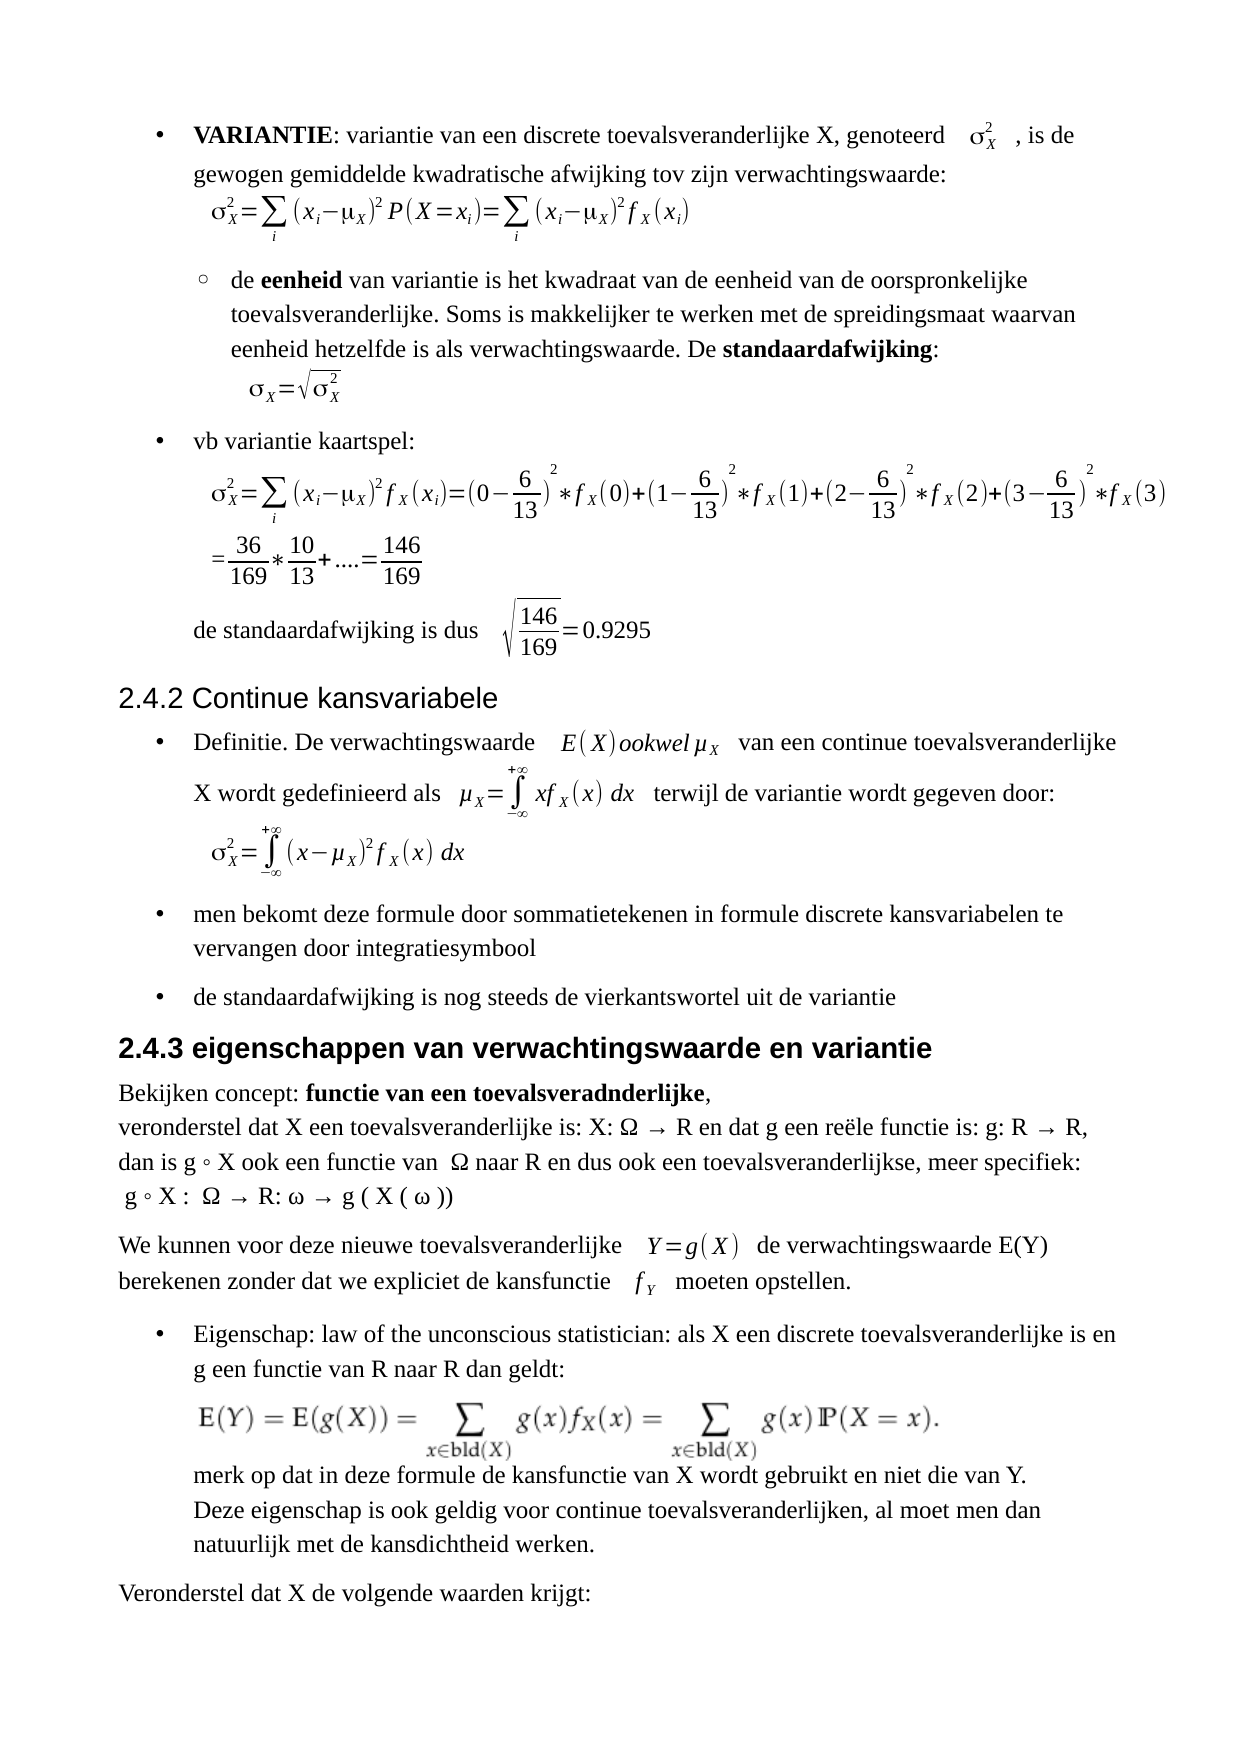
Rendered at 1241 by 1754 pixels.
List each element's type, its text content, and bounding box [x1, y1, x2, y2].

list vb variantie kaartspel: de standaardafwijking is dus [156, 426, 1122, 661]
picture [190, 1392, 427, 1444]
list Eigenschap: law of the unconscious statistician: als X een discrete toevalsveranderlijke is en g een functie van R naar R dan geldt: merk op dat in deze formule de kansfunctie van X wordt gebruikt en niet die van Y. Deze eigenschap is ook geldig voor continue toevalsveranderlijken, al moet men dan natuurlijk met de kansdichtheid werken. [156, 1319, 1122, 1558]
list VARIANTIE: variantie van een discrete toevalsveranderlijke X, genoteerd , is de gewogen gemiddelde kwadratische afwijking tov zijn verwachtingswaarde: [156, 118, 1122, 244]
subtitle 2.4.3 eigenschappen van verwachtingswaarde en variantie [118, 1031, 1122, 1065]
list Definitie. De verwachtingswaarde van een continue toevalsveranderlijke X wordt gedefinieerd alsterwijl de variantie wordt gegeven door: [156, 727, 1122, 878]
text Bekijken concept: functie van een toevalsveradnderlijke, veronderstel dat X een toevalsveranderlijke is: X: Ω → R en dat g een reële functie is: g: R → R, dan is g ◦ X ook een functie van Ω naar R en dus ook een toevalsveranderlijkse, meer specifiek: g ◦ X : Ω → R: ω → g ( X ( ω )) [118, 1078, 1122, 1210]
text We kunnen voor deze nieuwe toevalsveranderlijke de verwachtingswaarde E(Y) berekenen zonder dat we expliciet de kansfunctie moeten opstellen. [118, 1230, 1122, 1299]
subtitle 2.4.2 Continue kansvariabele [118, 681, 1122, 714]
list de standaardafwijking is nog steeds de vierkantswortel uit de variantie [156, 982, 1122, 1011]
list de eenheid van variantie is het kwadraat van de eenheid van de oorspronkelijke toevalsveranderlijke. Soms is makkelijker te werken met de spreidingsmaat waarvan eenheid hetzelfde is als verwachtingswaarde. De standaardafwijking: [193, 265, 1122, 406]
list men bekomt deze formule door sommatietekenen in formule discrete kansvariabelen te vervangen door integratiesymbool [156, 899, 1122, 962]
text Veronderstel dat X de volgende waarden krijgt: [118, 1578, 1122, 1607]
